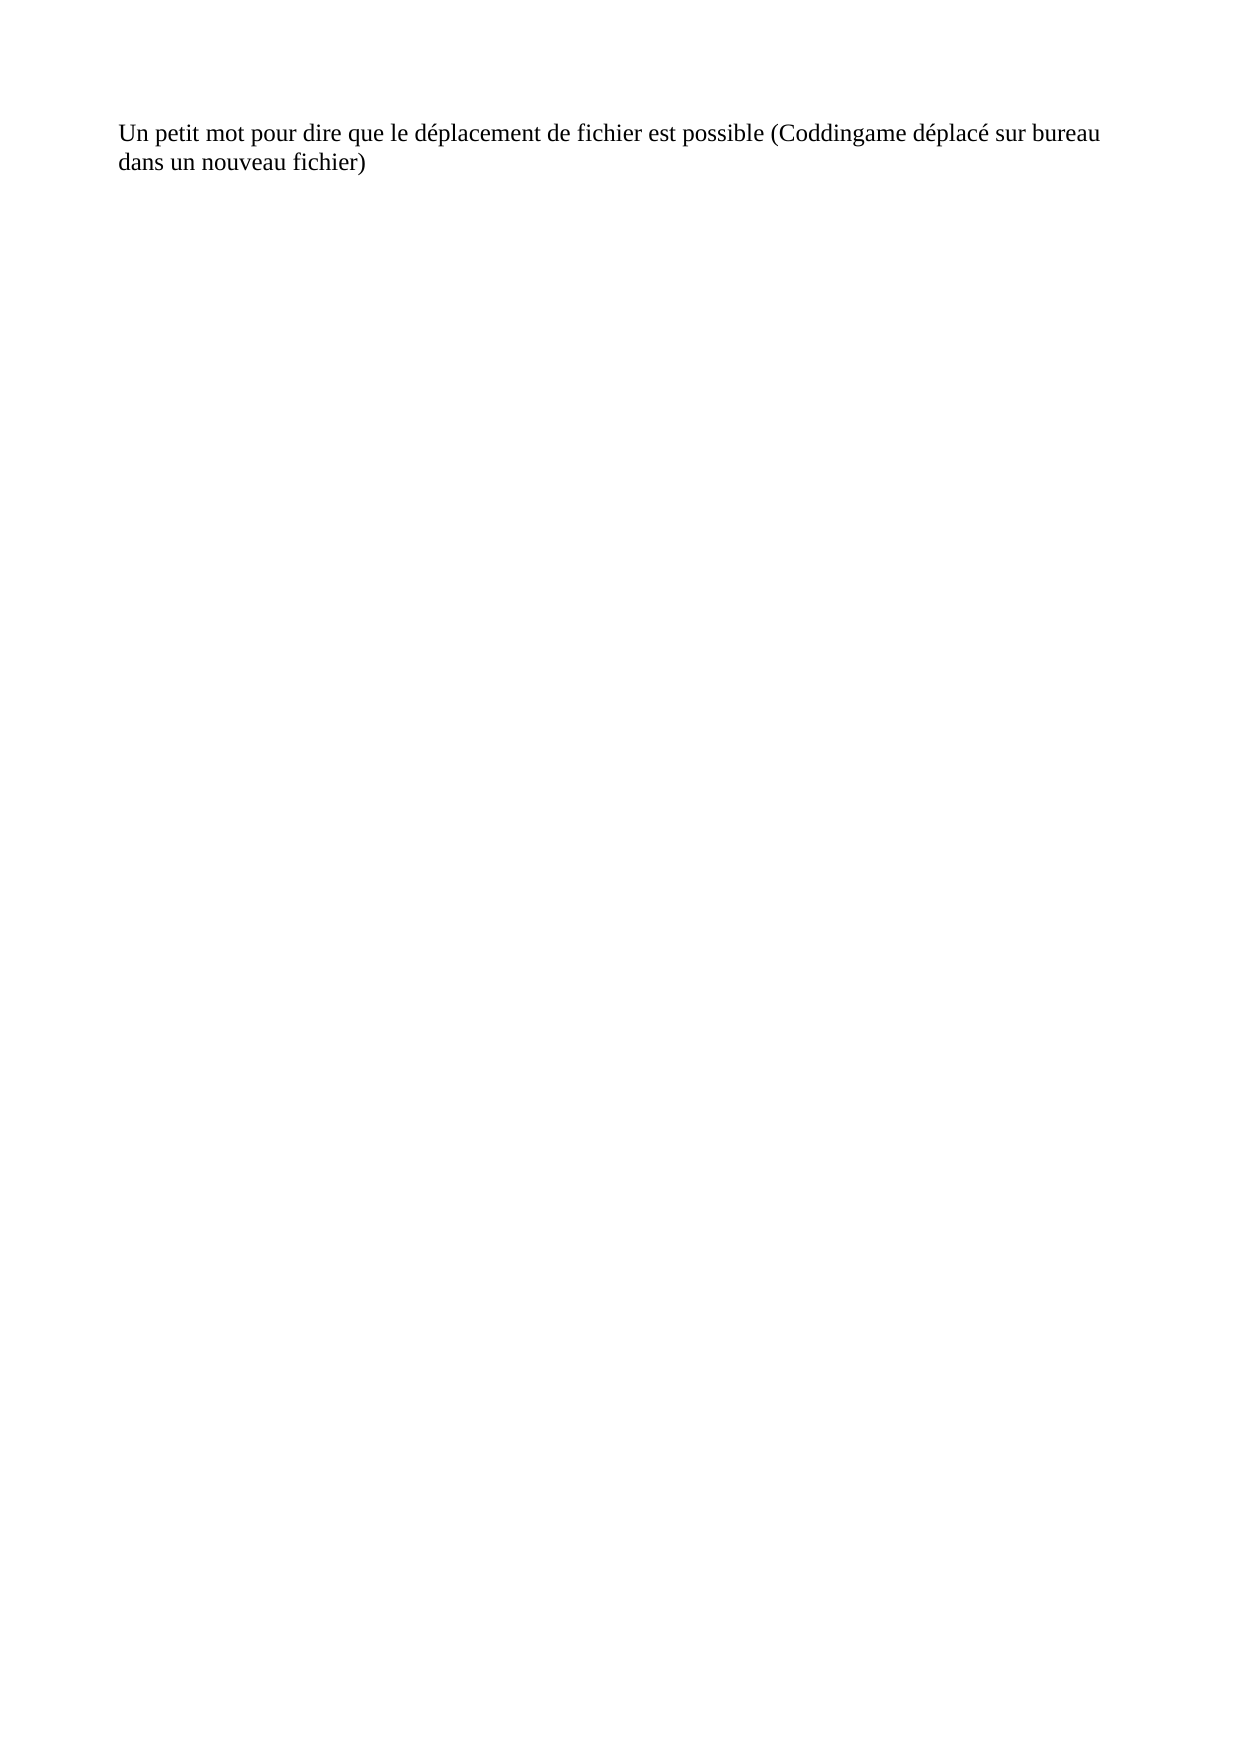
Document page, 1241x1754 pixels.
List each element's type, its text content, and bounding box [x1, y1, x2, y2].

text Un petit mot pour dire que le déplacement de fichier est possible (Coddingame déplacé sur bureau dans un nouveau fichier) [118, 118, 1122, 176]
